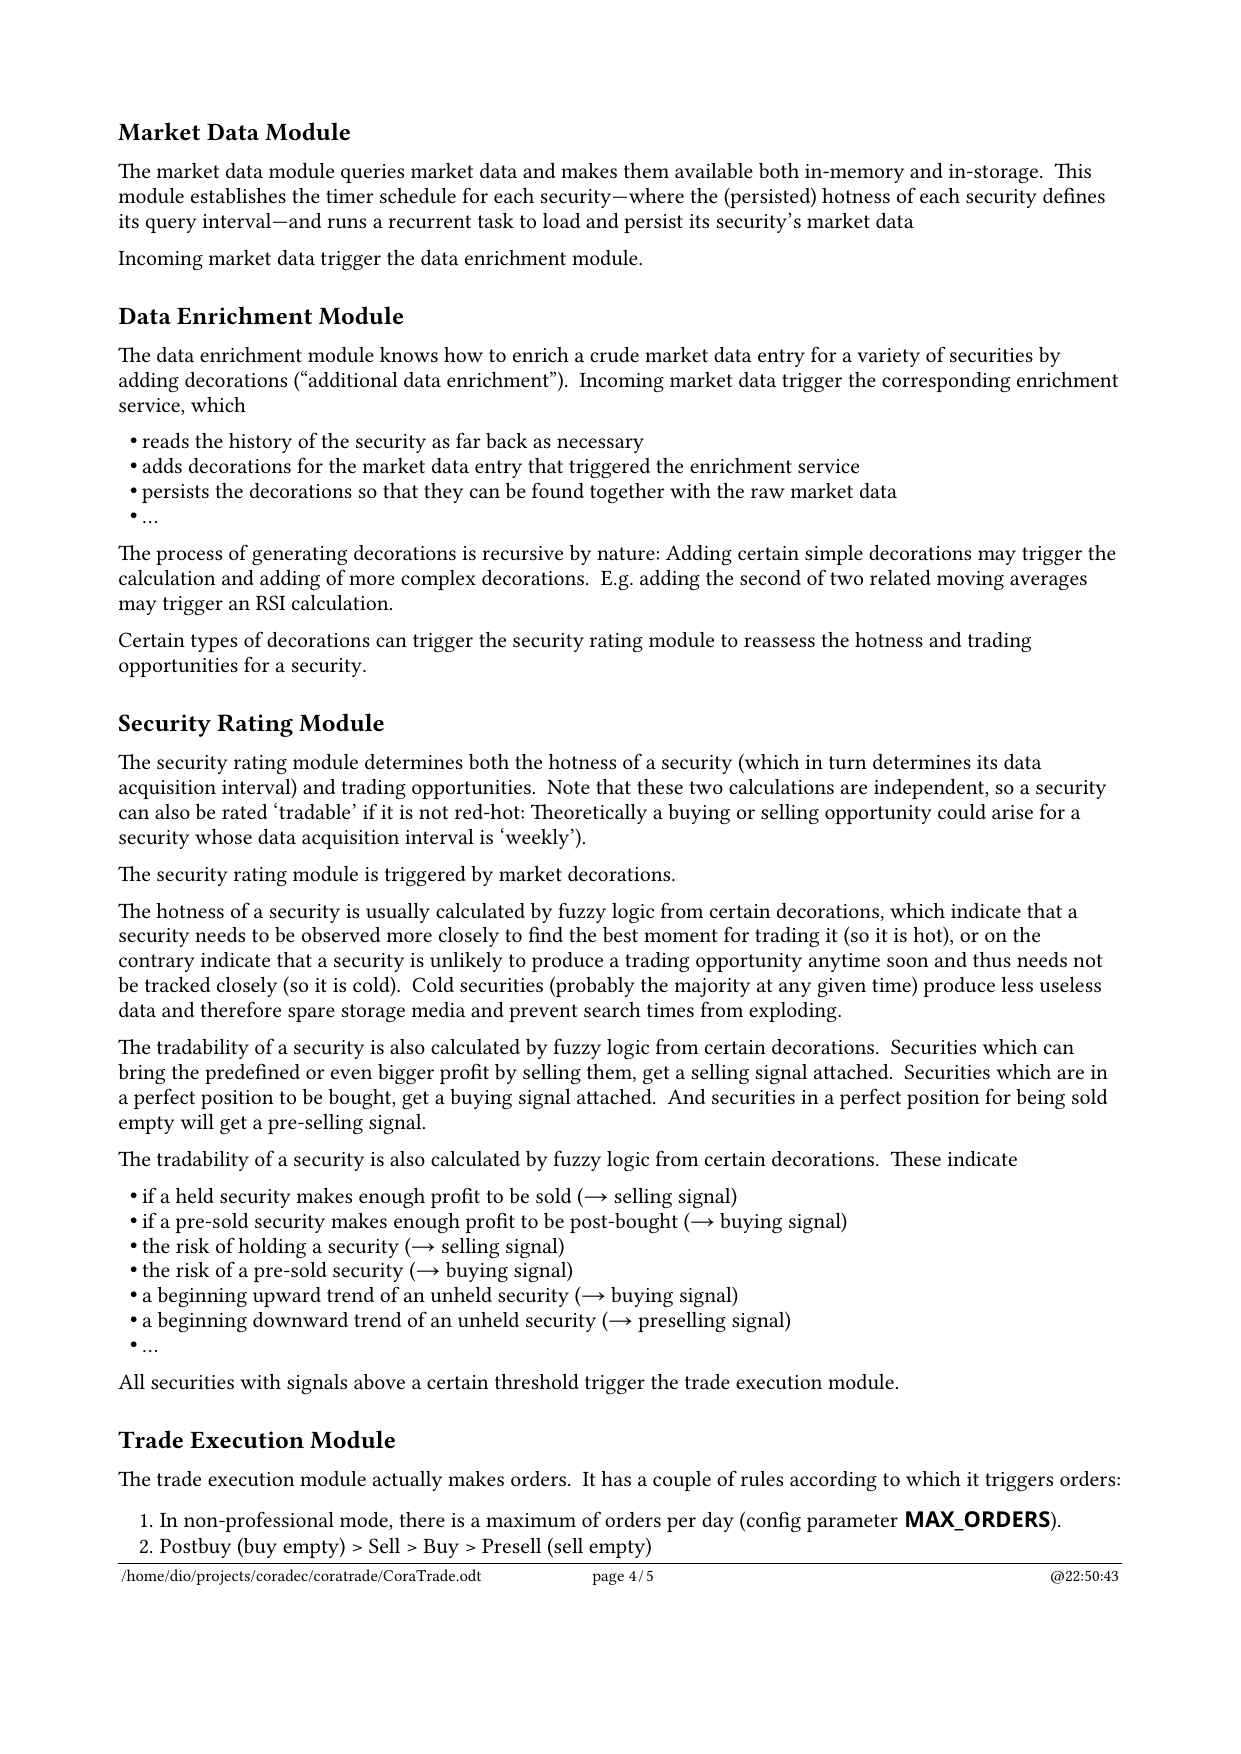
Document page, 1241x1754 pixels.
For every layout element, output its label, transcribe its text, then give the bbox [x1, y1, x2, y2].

text All securities with signals above a certain threshold trigger the trade execution module. [118, 1370, 1122, 1395]
text The security rating module determines both the hotness of a security (which in turn determines its data acquisition interval) and trading opportunities. Note that these two calculations are independent, so a security can also be rated ‘tradable’ if it is not red-hot: Theoretically a buying or selling opportunity could arise for a security whose data acquisition interval is ‘weekly’). [118, 750, 1122, 849]
list reads the history of the security as far back as necessary [130, 429, 1122, 454]
list … [130, 1333, 1122, 1358]
list In non-professional mode, there is a maximum of orders per day (config parameter MAX_ORDERS). [153, 1504, 1122, 1534]
subtitle Security Rating Module [118, 709, 1122, 738]
text The tradability of a security is also calculated by fuzzy logic from certain decorations. Securities which can bring the predefined or even bigger profit by selling them, get a selling signal attached. Securities which are in a perfect position to be bought, get a buying signal attached. And securities in a perfect position for being sold empty will get a pre-selling signal. [118, 1035, 1122, 1134]
list Postbuy (buy empty) > Sell > Buy > Presell (sell empty) [153, 1534, 1122, 1559]
list adds decorations for the market data entry that triggered the enrichment service [130, 454, 1122, 479]
subtitle Trade Execution Module [118, 1426, 1122, 1455]
text The tradability of a security is also calculated by fuzzy logic from certain decorations. These indicate [118, 1147, 1122, 1172]
list persists the decorations so that they can be found together with the raw market data [130, 479, 1122, 504]
subtitle Market Data Module [118, 118, 1122, 147]
text The market data module queries market data and makes them available both in-memory and in-storage. This module establishes the timer schedule for each security — where the (persisted) hotness of each security defines its query interval — and runs a recurrent task to load and persist its security’s market data [118, 159, 1122, 233]
list a beginning downward trend of an unheld security (→ preselling signal) [130, 1308, 1122, 1333]
text Incoming market data trigger the data enrichment module. [118, 246, 1122, 270]
text The data enrichment module knows how to enrich a crude market data entry for a variety of securities by adding decorations (“additional data enrichment”). Incoming market data trigger the corresponding enrichment service, which [118, 343, 1122, 417]
text The hotness of a security is usually calculated by fuzzy logic from certain decorations, which indicate that a security needs to be observed more closely to find the best moment for trading it (so it is hot), or on the contrary indicate that a security is unlikely to produce a trading opportunity anytime soon and thus needs not be tracked closely (so it is cold). Cold securities (probably the majority at any given time) produce less useless data and therefore spare storage media and prevent search times from exploding. [118, 898, 1122, 1023]
list the risk of holding a security (→ selling signal) [130, 1233, 1122, 1258]
text The security rating module is triggered by market decorations. [118, 861, 1122, 886]
list if a pre-sold security makes enough profit to be post-bought (→ buying signal) [130, 1208, 1122, 1233]
list if a held security makes enough profit to be sold (→ selling signal) [130, 1184, 1122, 1208]
list … [130, 504, 1122, 529]
text Certain types of decorations can trigger the security rating module to reassess the hotness and trading opportunities for a security. [118, 628, 1122, 678]
text The process of generating decorations is recursive by nature: Adding certain simple decorations may trigger the calculation and adding of more complex decorations. E. g. adding the second of two related moving averages may trigger an RSI calculation. [118, 541, 1122, 616]
list the risk of a pre-sold security (→ buying signal) [130, 1258, 1122, 1283]
subtitle Data Enrichment Module [118, 302, 1122, 331]
list a beginning upward trend of an unheld security (→ buying signal) [130, 1283, 1122, 1308]
text The trade execution module actually makes orders. It has a couple of rules according to which it triggers orders: [118, 1467, 1122, 1492]
